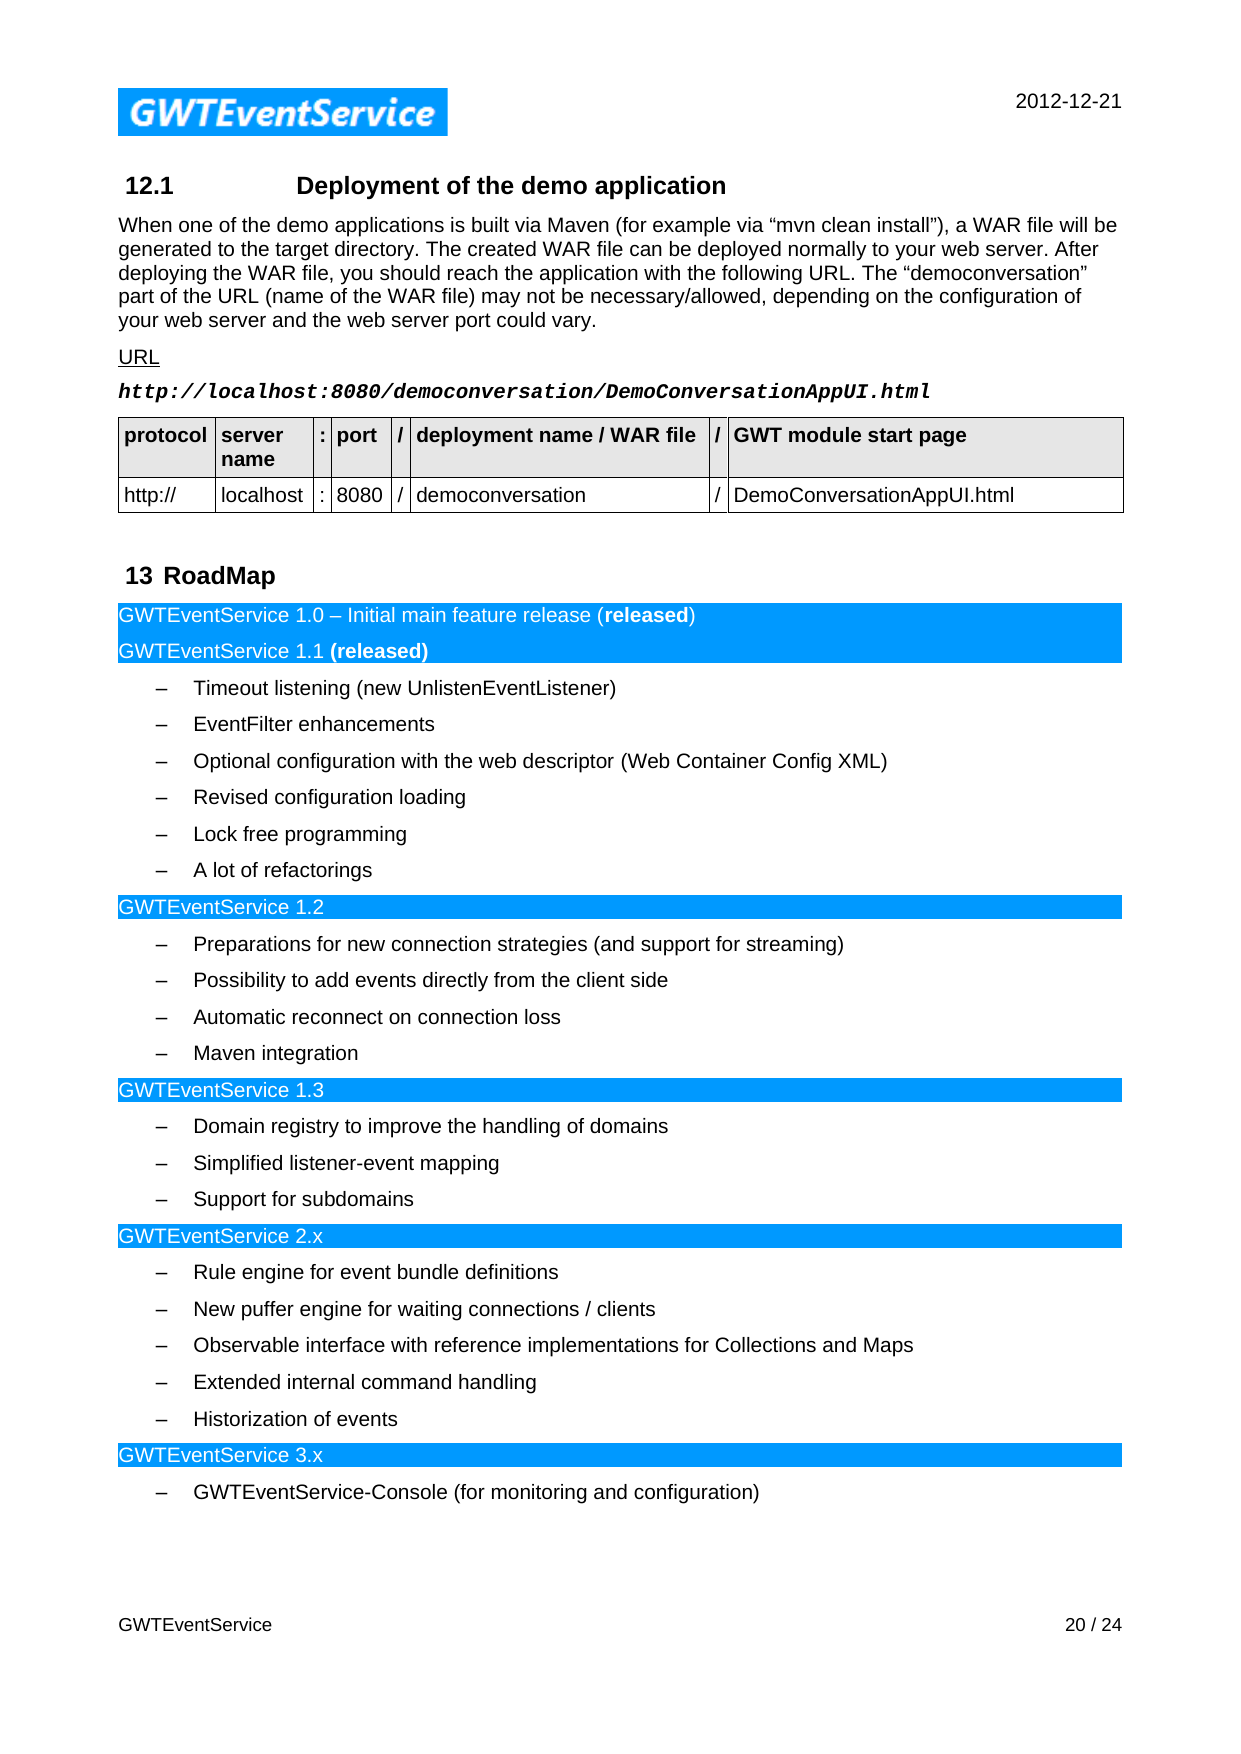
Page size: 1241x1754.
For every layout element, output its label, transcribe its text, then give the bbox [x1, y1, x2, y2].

table_header / [392, 418, 410, 477]
text When one of the demo applications is built via Maven (for example via “mvn clean install”), a WAR file will be generated to the target directory. The created WAR file can be deployed normally to your web server. After deploying the WAR file, you should reach the application with the following URL. The “democonversation” part of the URL (name of the WAR file) may not be necessary/allowed, depending on the configuration of your web server and the web server port could vary. [118, 212, 1122, 332]
list Support for subdomains [156, 1187, 1122, 1211]
table_cell DemoConversationAppUI.html [729, 478, 1123, 512]
table_header port [332, 418, 391, 477]
list Possibility to add events directly from the client side [156, 968, 1122, 992]
list Simplified listener-event mapping [156, 1151, 1122, 1175]
table_header deployment name / WAR file [411, 418, 709, 477]
table_cell : [314, 478, 331, 512]
table_header / [710, 418, 727, 477]
list Extended internal command handling [156, 1370, 1122, 1394]
list Optional configuration with the web descriptor (Web Container Config XML) [156, 749, 1122, 773]
subtitle RoadMap [118, 561, 1122, 590]
text GWTEventService 1.1 (released) [118, 639, 1122, 663]
text http://localhost:8080/democonversation/DemoConversationAppUI.html [118, 381, 1122, 405]
list Timeout listening (new UnlistenEventListener) [156, 676, 1122, 699]
text GWTEventService 1.2 [118, 895, 1122, 919]
text URL [118, 345, 1122, 369]
list Automatic reconnect on connection loss [156, 1004, 1122, 1028]
list Observable interface with reference implementations for Collections and Maps [156, 1333, 1122, 1357]
table_cell http:// [119, 478, 215, 512]
text GWTEventService 2.x [118, 1224, 1122, 1248]
table_header protocol [119, 418, 215, 477]
list Historization of events [156, 1406, 1122, 1431]
list Lock free programming [156, 822, 1122, 846]
text GWTEventService 1.3 [118, 1078, 1122, 1102]
list Domain registry to improve the handling of domains [156, 1114, 1122, 1138]
table_cell localhost [216, 478, 313, 512]
table_cell / [710, 478, 727, 512]
list GWTEventService-Console (for monitoring and configuration) [156, 1479, 1122, 1503]
picture [118, 88, 448, 136]
table_cell 8080 [332, 478, 391, 512]
list Rule engine for event bundle definitions [156, 1260, 1122, 1284]
list Maven integration [156, 1041, 1122, 1065]
table_header : [314, 418, 331, 477]
text GWTEventService 3.x [118, 1443, 1122, 1467]
table_header server name [216, 418, 313, 477]
list New puffer engine for waiting connections / clients [156, 1297, 1122, 1321]
list Revised configuration loading [156, 785, 1122, 809]
table_cell democonversation [411, 478, 709, 512]
text GWTEventService 1.0 – Initial main feature release (released) [118, 603, 1122, 627]
list EventFilter enhancements [156, 712, 1122, 736]
list Preparations for new connection strategies (and support for streaming) [156, 931, 1122, 955]
table_cell / [392, 478, 410, 512]
list A lot of refactorings [156, 858, 1122, 882]
table_header GWT module start page [729, 418, 1123, 477]
subtitle Deployment of the demo application [118, 171, 1122, 200]
